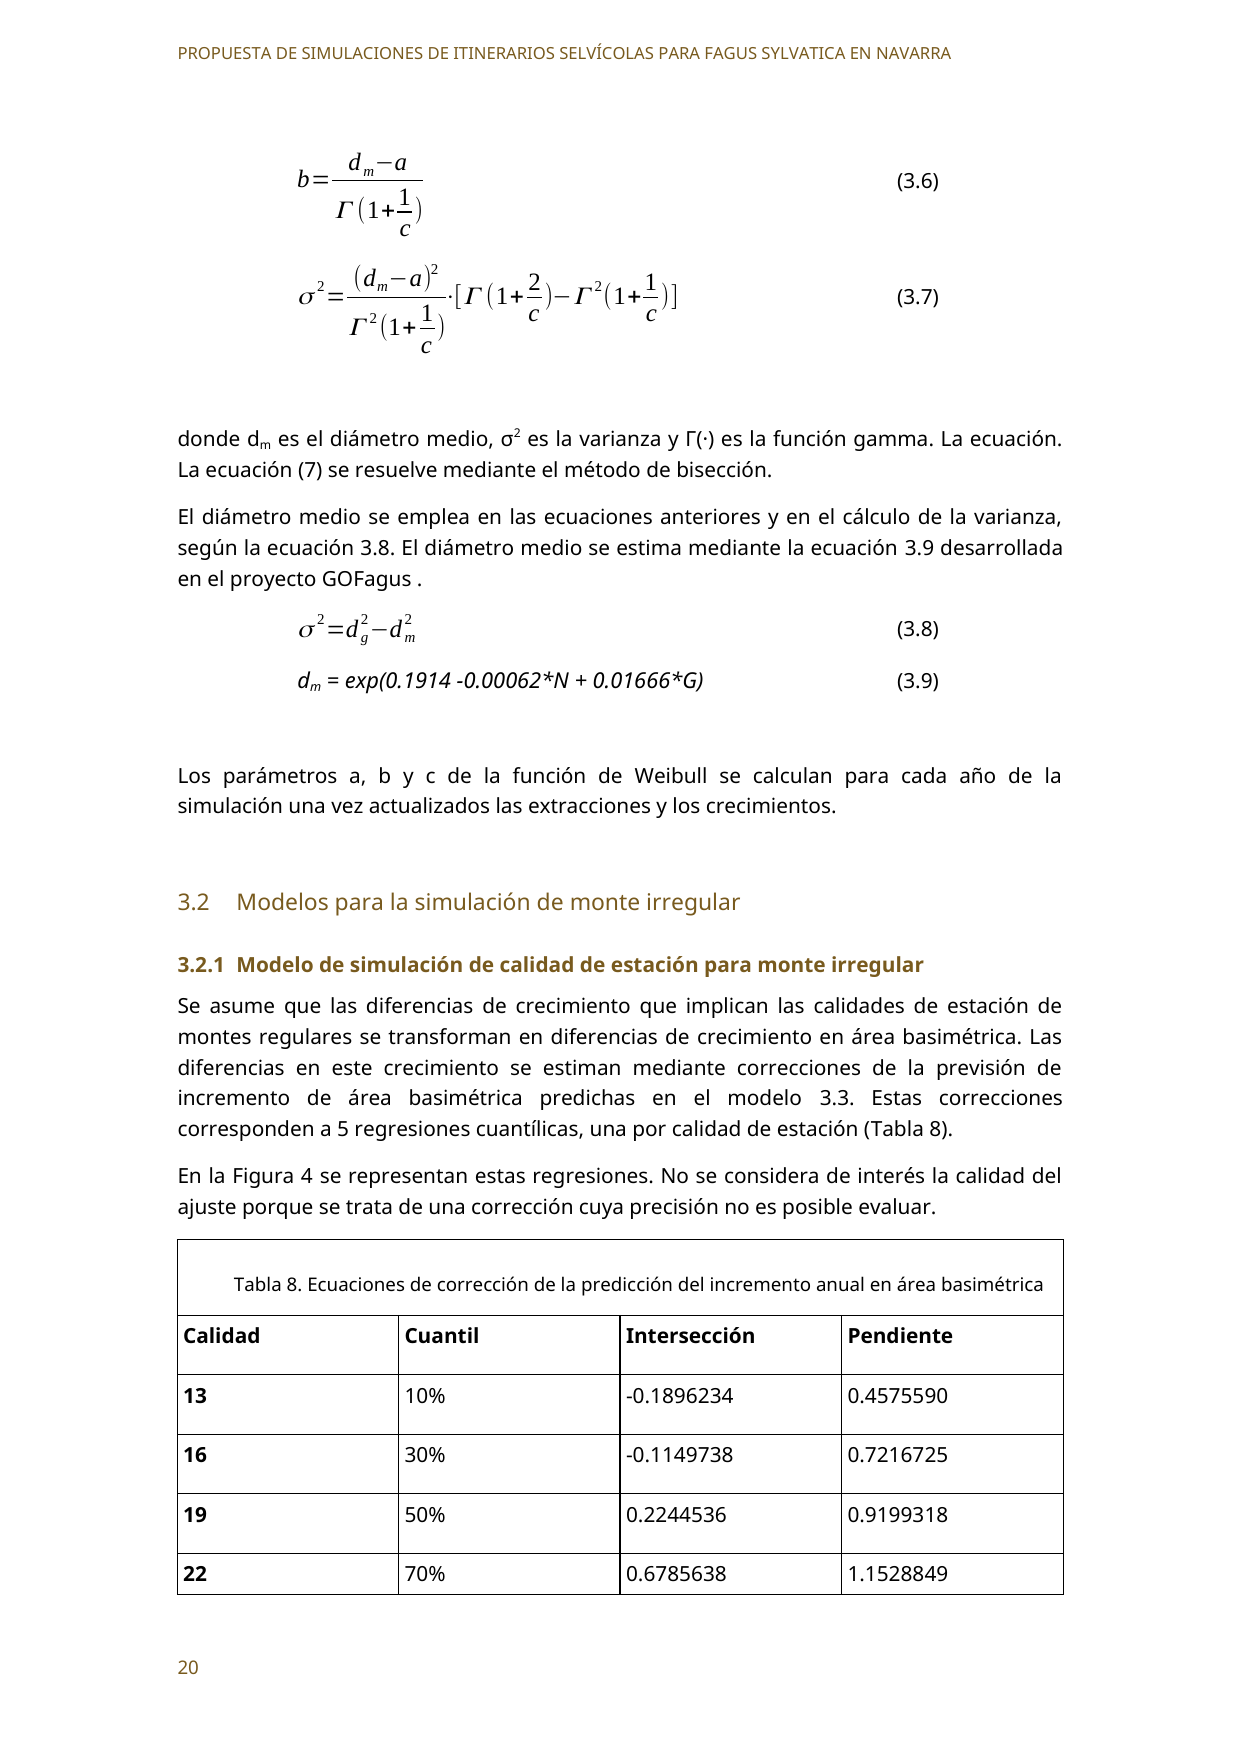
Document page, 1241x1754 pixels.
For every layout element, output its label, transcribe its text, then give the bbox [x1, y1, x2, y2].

table_cell 70% [399, 1554, 619, 1594]
table_cell -0.1896234 [621, 1375, 841, 1434]
table_header Ecuaciones de corrección de la predicción del incremento anual en área basimétrica [178, 1240, 1063, 1315]
table_cell Intersección [621, 1316, 841, 1374]
table_cell Pendiente [842, 1316, 1063, 1374]
table_cell 22 [178, 1554, 398, 1594]
table_cell 0.6785638 [621, 1554, 841, 1594]
table_cell 13 [178, 1375, 398, 1434]
text dm = exp(0.1914 -0.00062*N + 0.01666*G) (3.9) [177, 665, 1063, 694]
table_cell 19 [178, 1494, 398, 1553]
table_cell 0.2244536 [621, 1494, 841, 1553]
table_cell 10% [399, 1375, 619, 1434]
text (3.6) [177, 148, 1063, 242]
table_cell 0.7216725 [842, 1435, 1063, 1493]
subtitle Modelos para la simulación de monte irregular [177, 886, 1063, 917]
subtitle Modelo de simulación de calidad de estación para monte irregular [177, 951, 1063, 979]
text (3.7) [177, 261, 1063, 358]
table_cell Cuantil [399, 1316, 619, 1374]
text Se asume que las diferencias de crecimiento que implican las calidades de estación de montes regulares se transforman en diferencias de crecimiento en área basimétrica. Las diferencias en este crecimiento se estiman mediante correcciones de la previsión de incremento de área basimétrica predichas en el modelo 3.3. Estas correcciones corresponden a 5 regresiones cuantílicas, una por calidad de estación (Tabla 8). [177, 992, 1063, 1142]
text En la Figura 4 se representan estas regresiones. No se considera de interés la calidad del ajuste porque se trata de una corrección cuya precisión no es posible evaluar. [177, 1161, 1063, 1220]
table_cell 50% [399, 1494, 619, 1553]
text (3.8) [177, 611, 1063, 646]
table_cell 1.1528849 [842, 1554, 1063, 1594]
table_cell 16 [178, 1435, 398, 1493]
text El diámetro medio se emplea en las ecuaciones anteriores y en el cálculo de la varianza, según la ecuación 3.8. El diámetro medio se estima mediante la ecuación 3.9 desarrollada en el proyecto GOFagus . [177, 502, 1063, 592]
table_cell 0.9199318 [842, 1494, 1063, 1553]
text Los parámetros a, b y c de la función de Weibull se calculan para cada año de la simulación una vez actualizados las extracciones y los crecimientos. [177, 761, 1063, 820]
table_cell 0.4575590 [842, 1375, 1063, 1434]
table_cell 30% [399, 1435, 619, 1493]
text donde dm es el diámetro medio, σ2 es la varianza y Γ(·) es la función gamma. La ecuación. La ecuación (7) se resuelve mediante el método de bisección. [177, 424, 1063, 483]
table_cell -0.1149738 [621, 1435, 841, 1493]
table_cell Calidad [178, 1316, 398, 1374]
